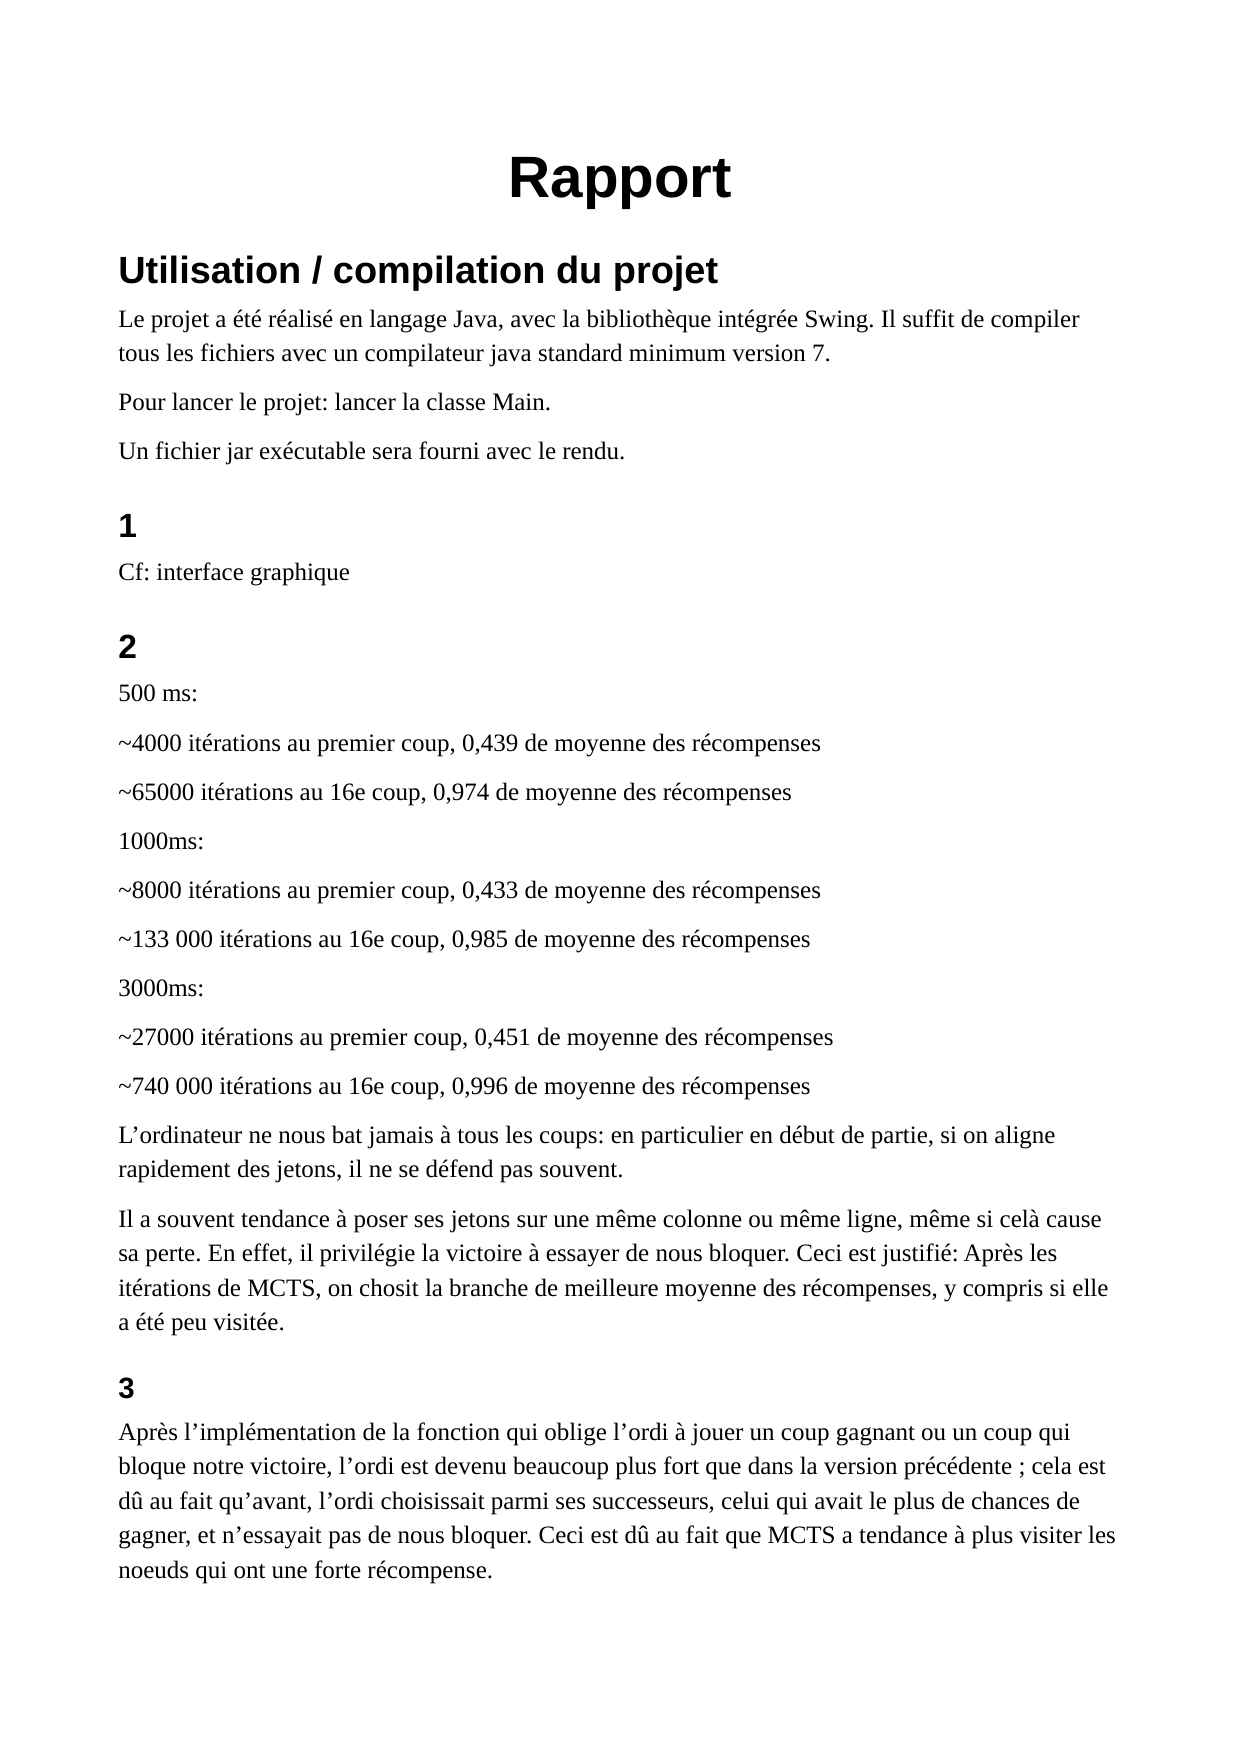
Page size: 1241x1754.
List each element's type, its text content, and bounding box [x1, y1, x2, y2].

text ~8000 itérations au premier coup, 0,433 de moyenne des récompenses [118, 875, 1122, 903]
text ~27000 itérations au premier coup, 0,451 de moyenne des récompenses [118, 1022, 1122, 1051]
text ~65000 itérations au 16e coup, 0,974 de moyenne des récompenses [118, 777, 1122, 805]
text ~133 000 itérations au 16e coup, 0,985 de moyenne des récompenses [118, 924, 1122, 953]
text Cf: interface graphique [118, 557, 1122, 586]
subtitle 3 [118, 1371, 1122, 1404]
text Il a souvent tendance à poser ses jetons sur une même colonne ou même ligne, même si celà cause sa perte. En effet, il privilégie la victoire à essayer de nous bloquer. Ceci est justifié: Après les itérations de MCTS, on chosit la branche de meilleure moyenne des récompenses, y compris si elle a été peu visitée. [118, 1204, 1122, 1336]
text 500 ms: [118, 678, 1122, 707]
text ~740 000 itérations au 16e coup, 0,996 de moyenne des récompenses [118, 1071, 1122, 1100]
text Après l’implémentation de la fonction qui oblige l’ordi à jouer un coup gagnant ou un coup qui bloque notre victoire, l’ordi est devenu beaucoup plus fort que dans la version précédente ; cela est dû au fait qu’avant, l’ordi choisissait parmi ses successeurs, celui qui avait le plus de chances de gagner, et n’essayait pas de nous bloquer. Ceci est dû au fait que MCTS a tendance à plus visiter les noeuds qui ont une forte récompense. [118, 1417, 1122, 1584]
text 3000ms: [118, 973, 1122, 1002]
text Le projet a été réalisé en langage Java, avec la bibliothèque intégrée Swing. Il suffit de compiler tous les fichiers avec un compilateur java standard minimum version 7. [118, 304, 1122, 367]
subtitle 2 [118, 627, 1122, 666]
title Rapport [118, 143, 1122, 210]
text Pour lancer le projet: lancer la classe Main. [118, 387, 1122, 416]
text ~4000 itérations au premier coup, 0,439 de moyenne des récompenses [118, 728, 1122, 756]
text L’ordinateur ne nous bat jamais à tous les coups: en particulier en début de partie, si on aligne rapidement des jetons, il ne se défend pas souvent. [118, 1120, 1122, 1183]
text 1000ms: [118, 826, 1122, 854]
subtitle Utilisation / compilation du projet [118, 248, 1122, 291]
text Un fichier jar exécutable sera fourni avec le rendu. [118, 436, 1122, 465]
subtitle 1 [118, 506, 1122, 545]
